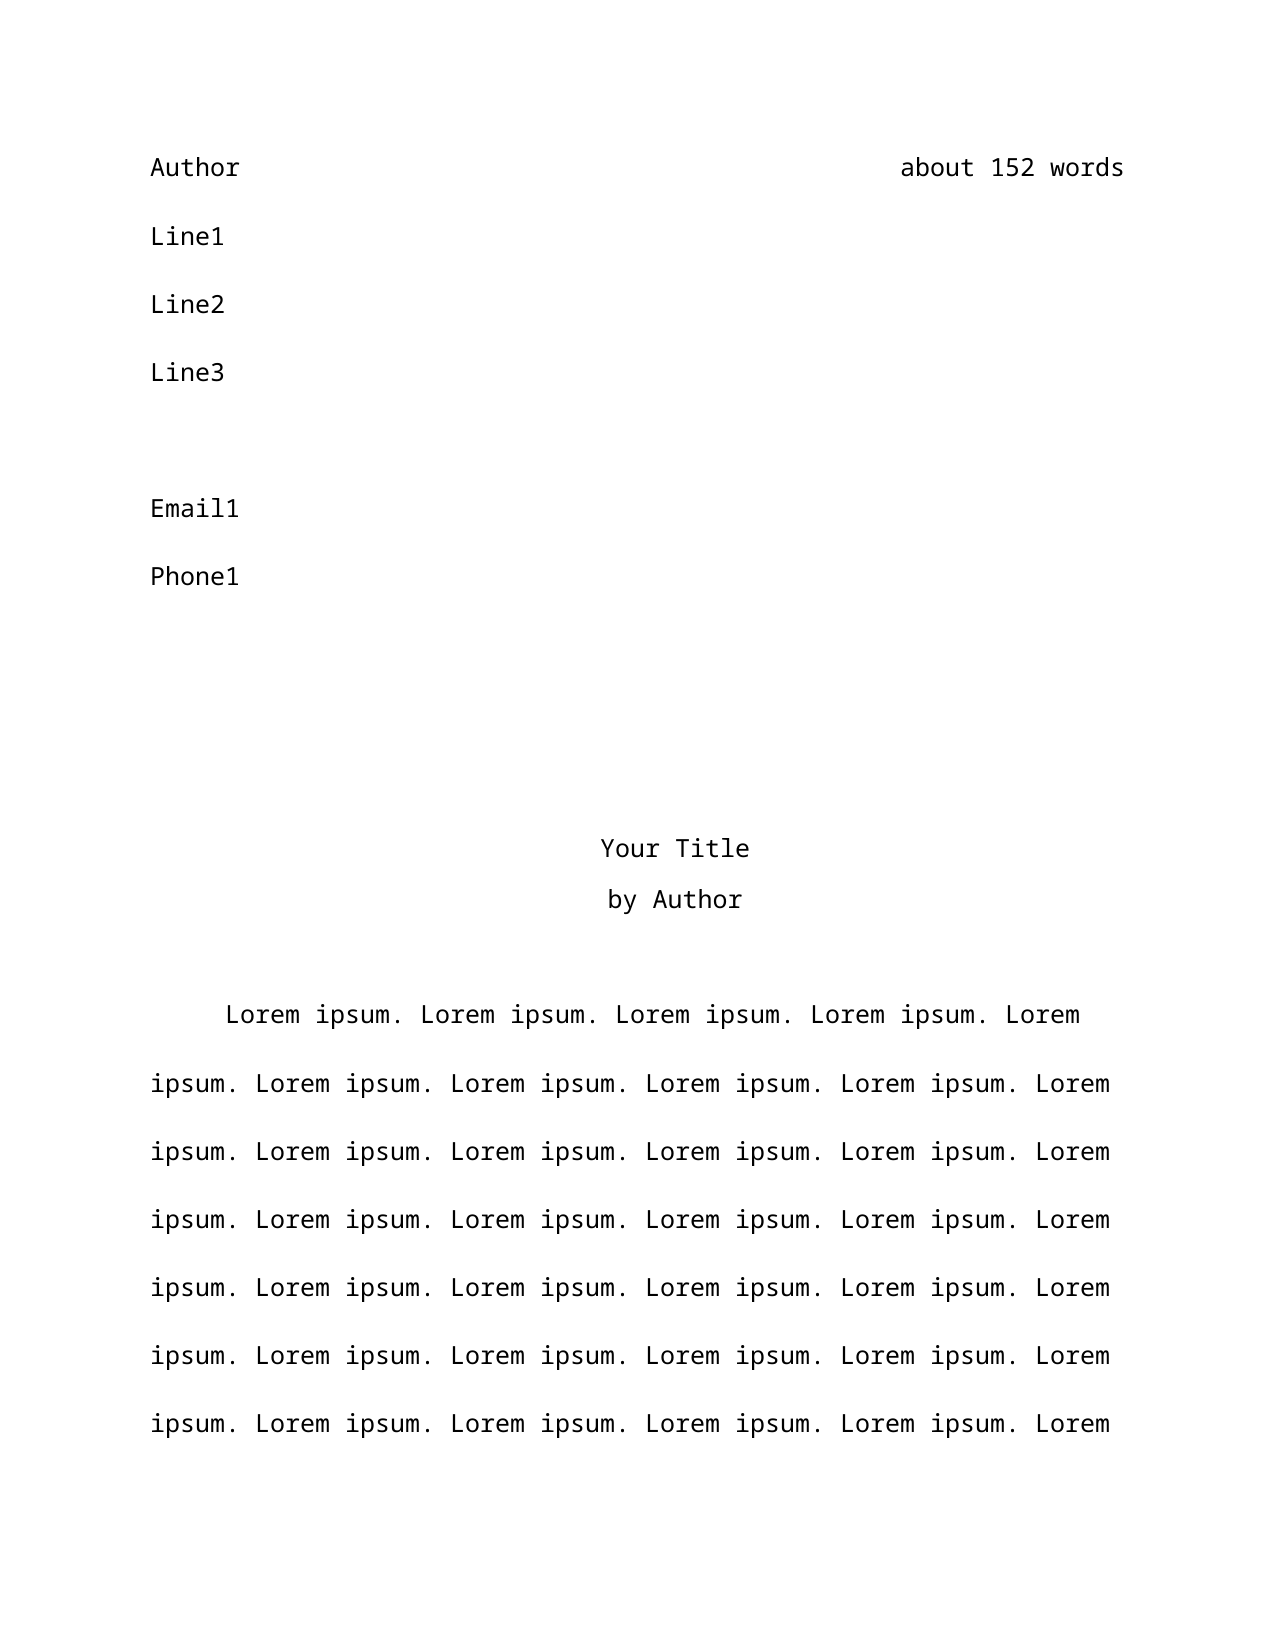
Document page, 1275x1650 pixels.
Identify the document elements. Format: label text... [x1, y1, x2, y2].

text Lorem ipsum. Lorem ipsum. Lorem ipsum. Lorem ipsum. Lorem ipsum. Lorem ipsum. Lorem ipsum. Lorem ipsum. Lorem ipsum. Lorem ipsum. Lorem ipsum. Lorem ipsum. Lorem ipsum. Lorem ipsum. Lorem ipsum. Lorem ipsum. Lorem ipsum. Lorem ipsum. Lorem ipsum. Lorem ipsum. Lorem ipsum. Lorem ipsum. Lorem ipsum. Lorem ipsum. Lorem ipsum. Lorem ipsum. Lorem ipsum. Lorem ipsum. Lorem ipsum. Lorem ipsum. Lorem ipsum. Lorem ipsum. Lorem ipsum. Lorem ipsum. Lorem [150, 997, 1125, 1440]
